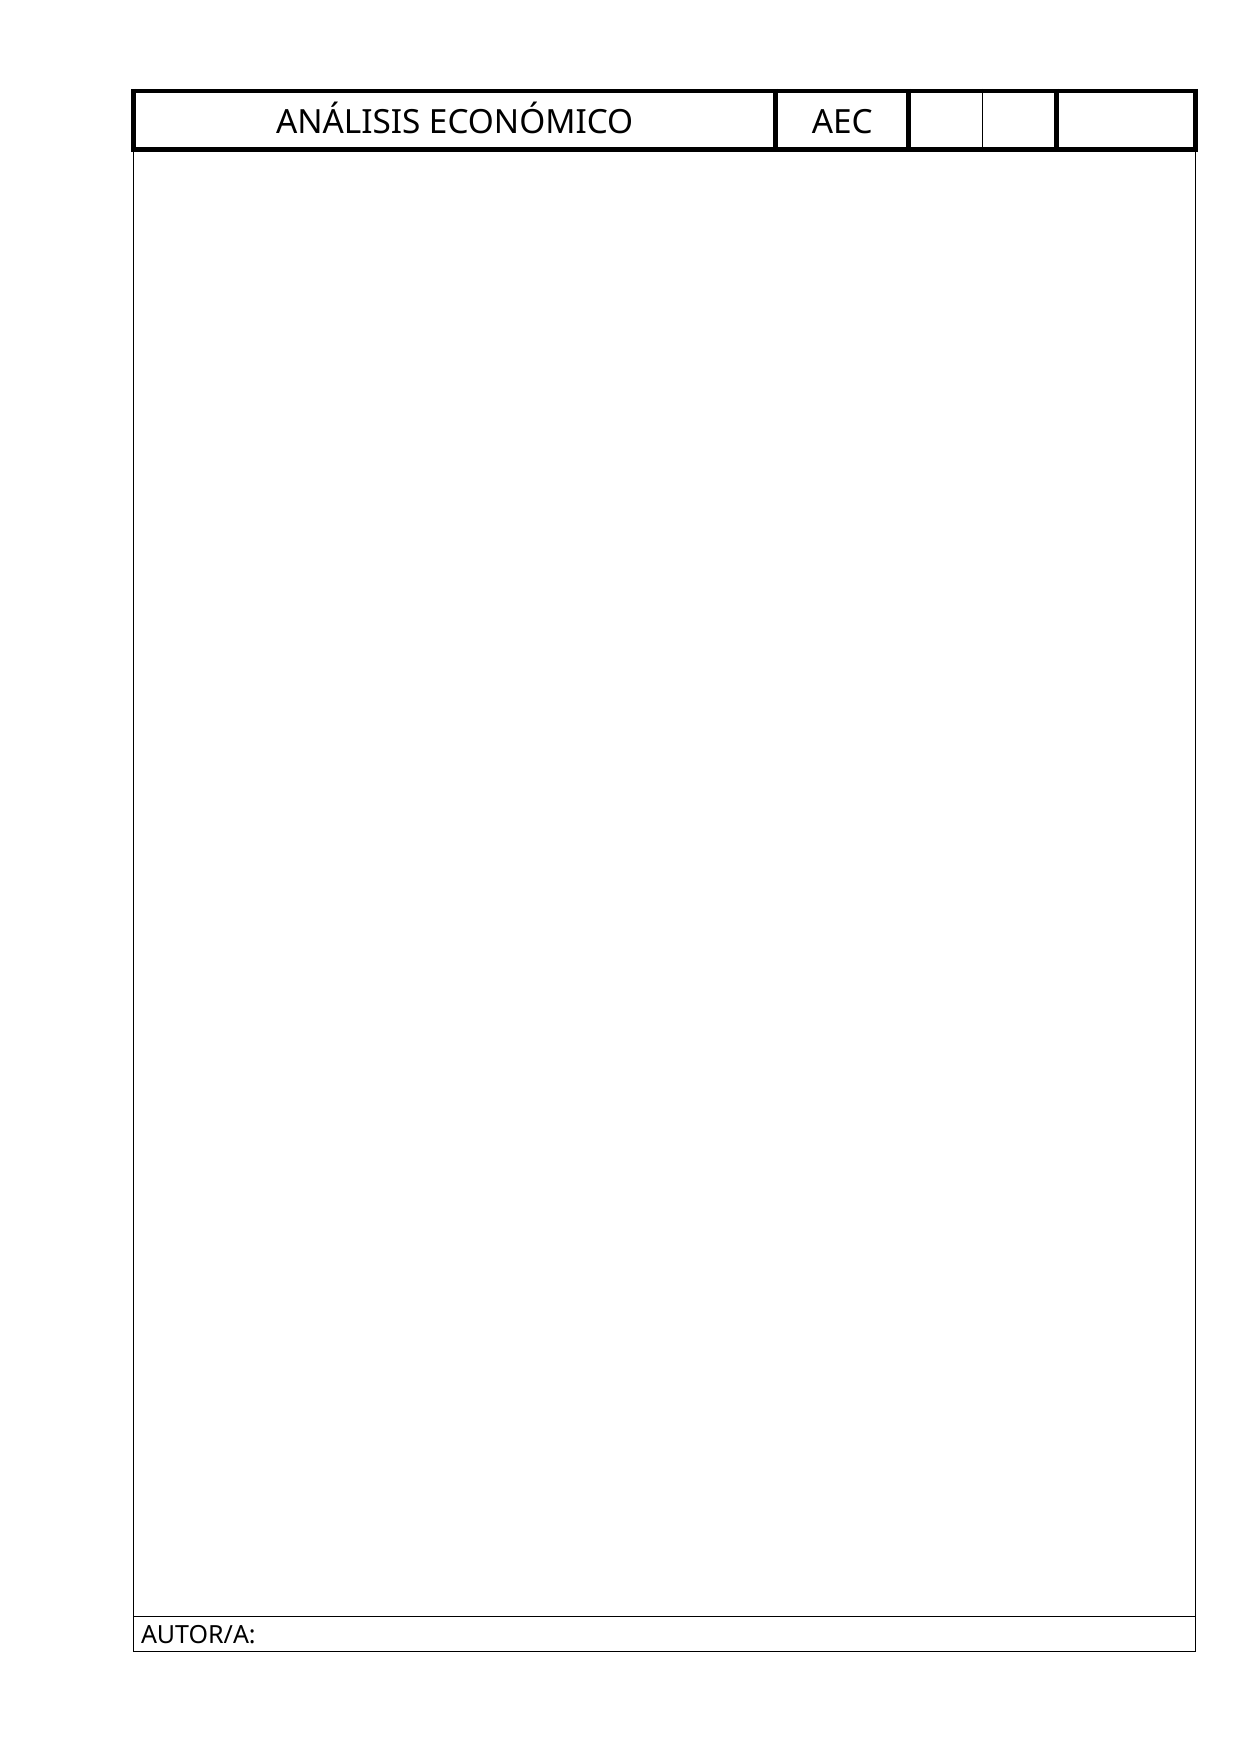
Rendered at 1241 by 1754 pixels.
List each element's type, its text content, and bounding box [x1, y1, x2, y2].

table_cell AUTOR/A: [134, 1617, 1195, 1651]
table_header [1059, 93, 1193, 147]
table_header [983, 93, 1054, 147]
table_cell [134, 152, 1195, 1616]
table_header [911, 93, 982, 147]
table_header AEC [778, 93, 906, 147]
table_header ANÁLISIS ECONÓMICO [136, 93, 773, 147]
